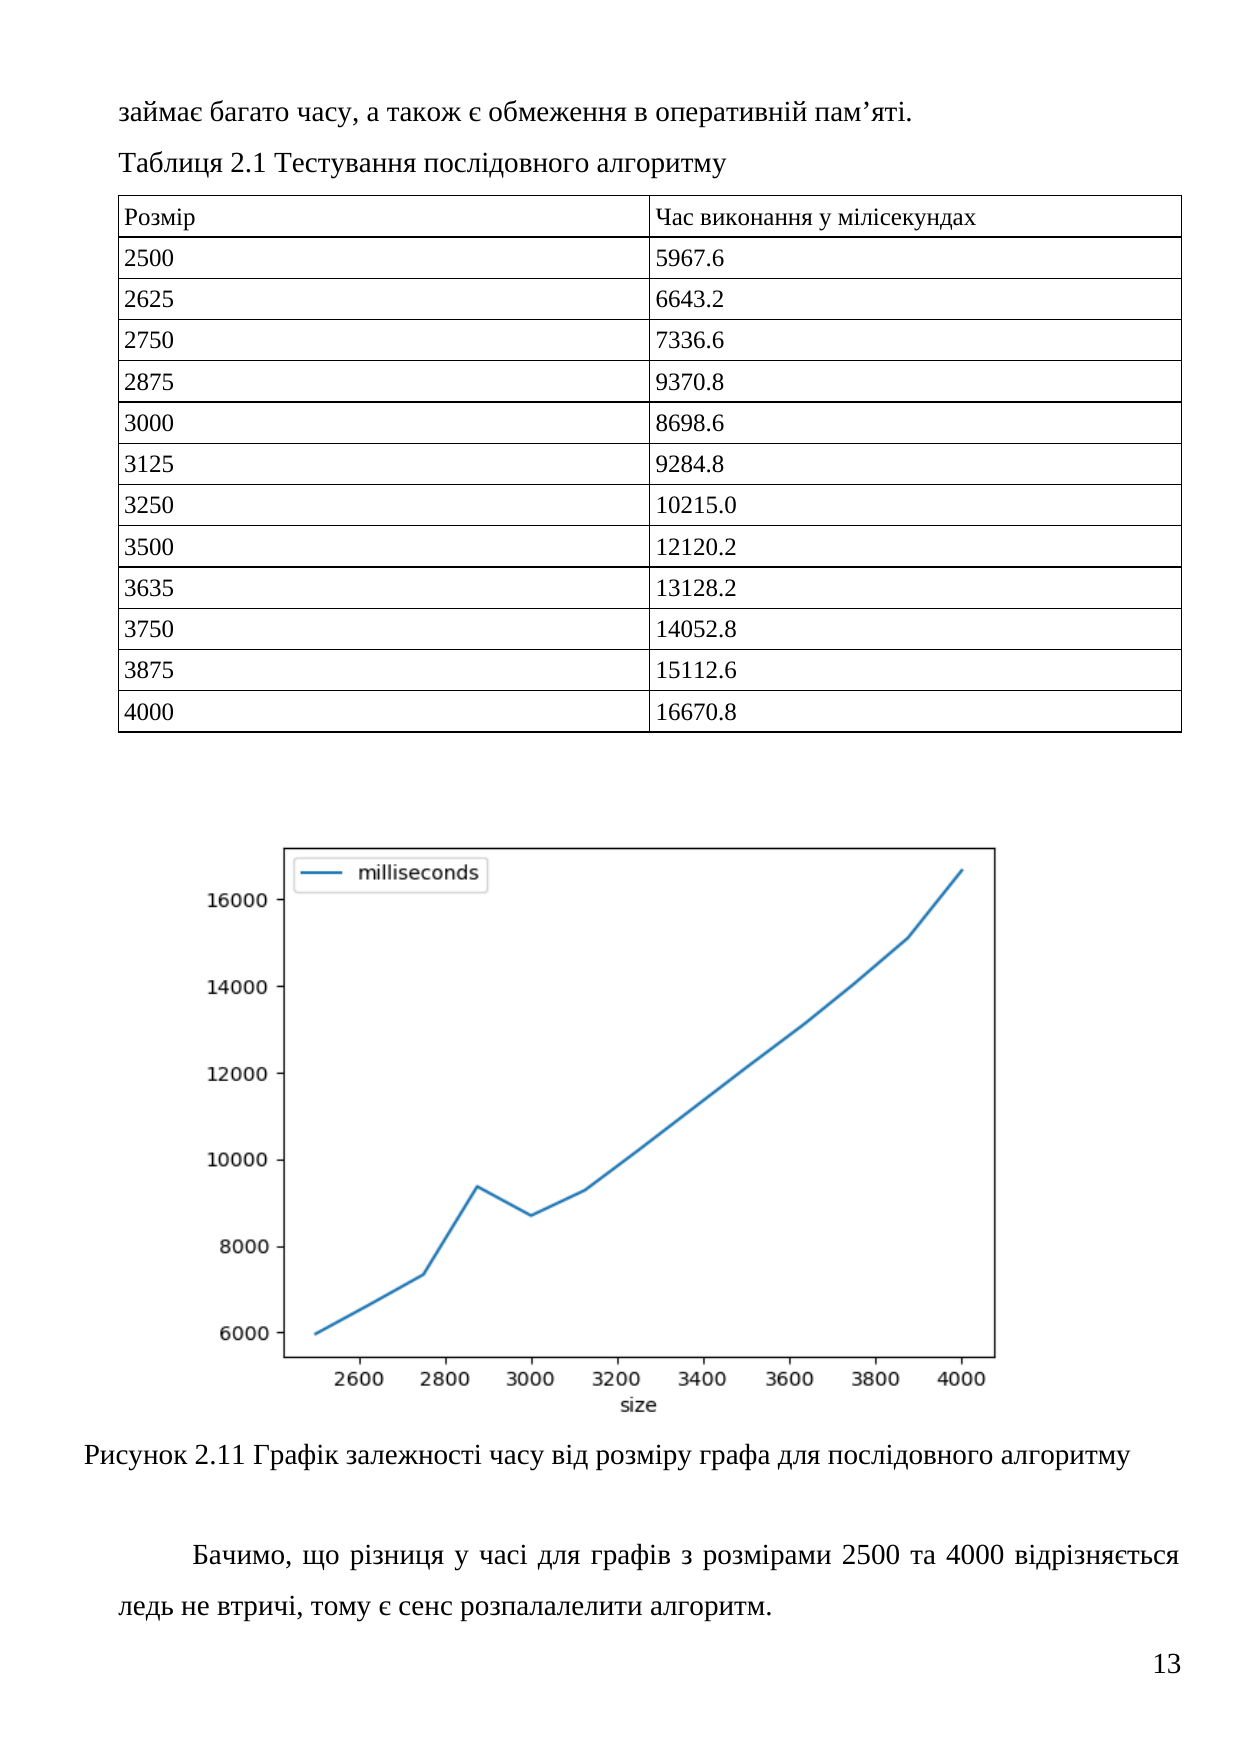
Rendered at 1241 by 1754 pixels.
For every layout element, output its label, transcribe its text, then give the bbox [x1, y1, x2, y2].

table_cell 3500 [119, 526, 649, 566]
table_cell 3000 [119, 403, 649, 443]
table_cell 3750 [119, 609, 649, 649]
table_cell 10215.0 [650, 485, 1181, 525]
table_cell 3875 [119, 650, 649, 690]
table_cell 3250 [119, 485, 649, 525]
table_cell 2625 [119, 279, 649, 319]
table_cell 9284.8 [650, 444, 1181, 484]
list Графік залежності часу від розміру графа для послідовного алгоритму [118, 783, 1181, 1470]
table_cell 13128.2 [650, 568, 1181, 608]
table_cell 2500 [119, 238, 649, 278]
table_cell 15112.6 [650, 650, 1181, 690]
table_cell 16670.8 [650, 691, 1181, 731]
table_cell 4000 [119, 691, 649, 731]
table_cell 6643.2 [650, 279, 1181, 319]
table_cell 3125 [119, 444, 649, 484]
list Тестування послідовного алгоритму [118, 145, 1181, 178]
table_header Розмір [119, 196, 649, 236]
table_cell 7336.6 [650, 320, 1181, 360]
table_cell 5967.6 [650, 238, 1181, 278]
table_cell 2750 [119, 320, 649, 360]
text займає багато часу, а також є обмеження в оперативній пам’яті. [118, 94, 1181, 128]
text Бачимо, що різниця у часі для графів з розмірами 2500 та 4000 відрізняється ледь не втричі, тому є сенс розпалалелити алгоритм. [118, 1537, 1181, 1621]
table_cell 14052.8 [650, 609, 1181, 649]
picture [169, 768, 1086, 1430]
table_cell 3635 [119, 568, 649, 608]
table_header Час виконання у мілісекундах [650, 196, 1181, 236]
table_cell 12120.2 [650, 526, 1181, 566]
table_cell 2875 [119, 361, 649, 401]
table_cell 8698.6 [650, 403, 1181, 443]
table_cell 9370.8 [650, 361, 1181, 401]
